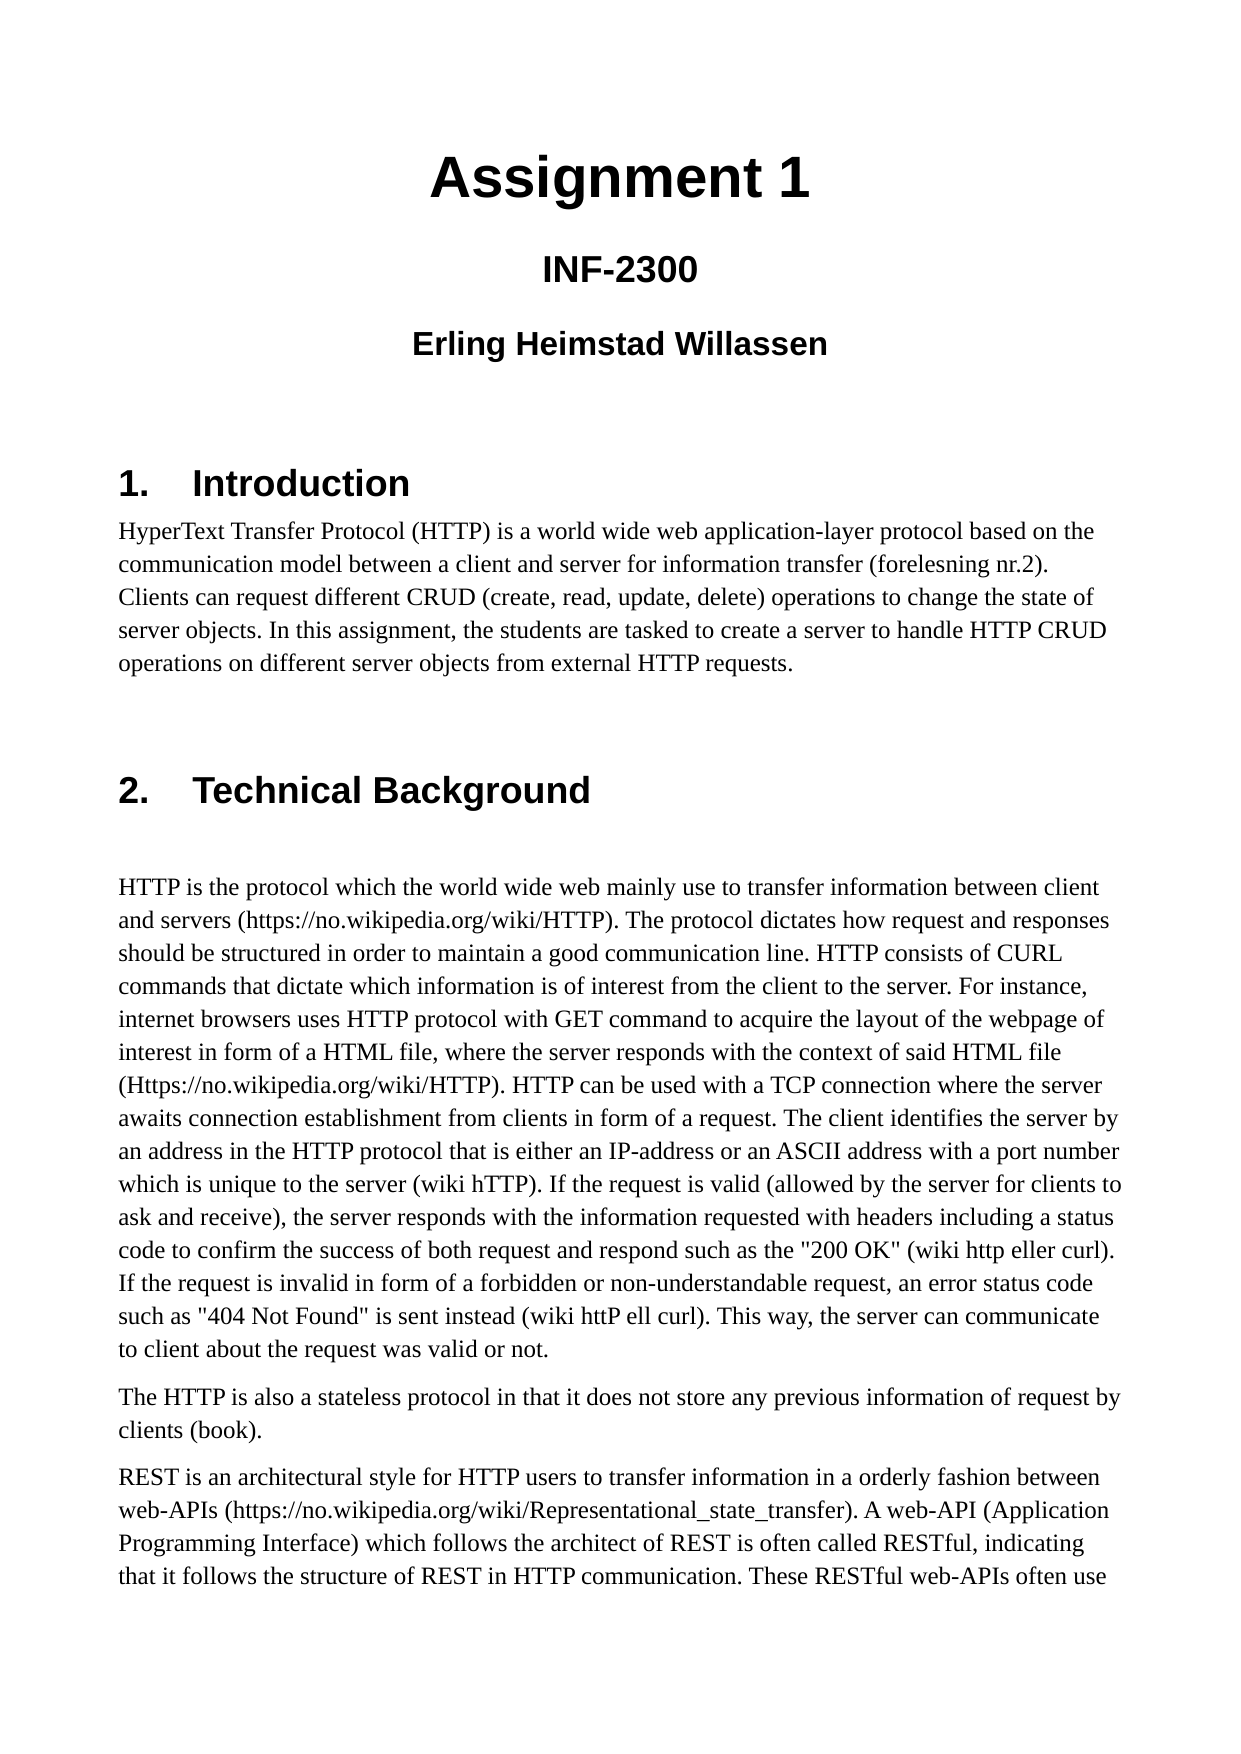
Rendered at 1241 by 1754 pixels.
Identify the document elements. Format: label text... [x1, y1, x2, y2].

text The HTTP is also a stateless protocol in that it does not store any previous information of request by clients (book). [118, 1382, 1122, 1443]
subtitle Introduction [118, 461, 1122, 504]
title Assignment 1 [118, 143, 1122, 210]
subtitle Technical Background [118, 769, 1122, 812]
text REST is an architectural style for HTTP users to transfer information in a orderly fashion between web-APIs (https://no.wikipedia.org/wiki/Representational_state_transfer). A web-API (Application Programming Interface) which follows the architect of REST is often called RESTful, indicating that it follows the structure of REST in HTTP communication. These RESTful web-APIs often use [118, 1462, 1122, 1590]
subtitle Erling Heimstad Willassen [118, 324, 1122, 363]
text HyperText Transfer Protocol (HTTP) is a world wide web application-layer protocol based on the communication model between a client and server for information transfer (forelesning nr.2). Clients can request different CRUD (create, read, update, delete) operations to change the state of server objects. In this assignment, the students are tasked to create a server to handle HTTP CRUD operations on different server objects from external HTTP requests. [118, 516, 1122, 677]
text HTTP is the protocol which the world wide web mainly use to transfer information between client and servers (https://no.wikipedia.org/wiki/HTTP). The protocol dictates how request and responses should be structured in order to maintain a good communication line. HTTP consists of CURL commands that dictate which information is of interest from the client to the server. For instance, internet browsers uses HTTP protocol with GET command to acquire the layout of the webpage of interest in form of a HTML file, where the server responds with the context of said HTML file (Https://no.wikipedia.org/wiki/HTTP). HTTP can be used with a TCP connection where the server awaits connection establishment from clients in form of a request. The client identifies the server by an address in the HTTP protocol that is either an IP-address or an ASCII address with a port number which is unique to the server (wiki hTTP). If the request is valid (allowed by the server for clients to ask and receive), the server responds with the information requested with headers including a status code to confirm the success of both request and respond such as the "200 OK" (wiki http eller curl). If the request is invalid in form of a forbidden or non-understandable request, an error status code such as "404 Not Found" is sent instead (wiki httP ell curl). This way, the server can communicate to client about the request was valid or not. [118, 872, 1122, 1363]
subtitle INF-2300 [118, 248, 1122, 291]
